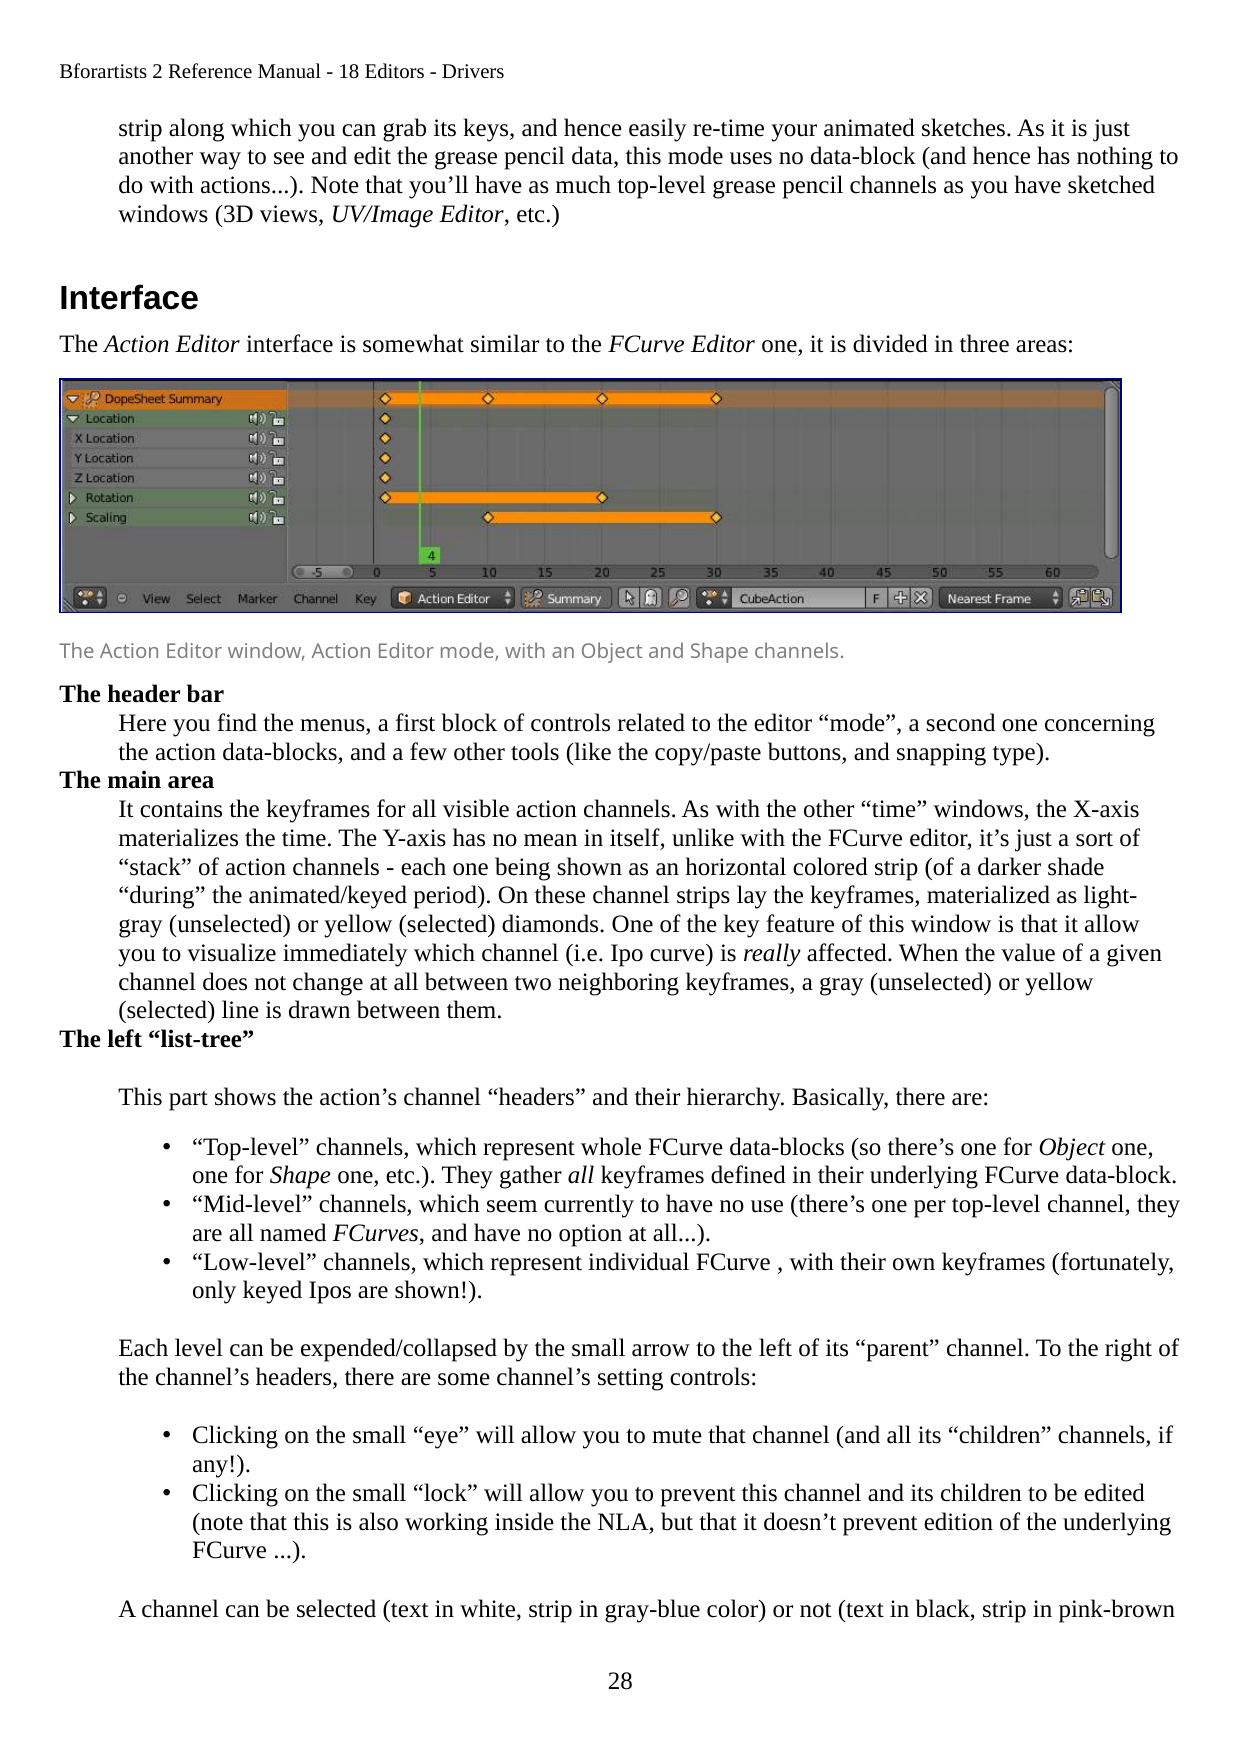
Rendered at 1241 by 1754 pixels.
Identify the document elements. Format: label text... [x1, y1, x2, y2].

list “Low-level” channels, which represent individual FCurve , with their own keyframes (fortunately, only keyed Ipos are shown!). [162, 1247, 1181, 1304]
text The Action Editor interface is somewhat similar to the FCurve Editor one, it is divided in three areas: [59, 329, 1181, 358]
subtitle Interface [59, 278, 1181, 317]
list It contains the keyframes for all visible action channels. As with the other “time” windows, the X-axis materializes the time. The Y-axis has no mean in itself, unlike with the FCurve editor, it’s just a sort of “stack” of action channels - each one being shown as an horizontal colored strip (of a darker shade “during” the animated/keyed period). On these channel strips lay the keyframes, materialized as light-gray (unselected) or yellow (selected) diamonds. One of the key feature of this window is that it allow you to visualize immediately which channel (i.e. Ipo curve) is really affected. When the value of a given channel does not change at all between two neighboring keyframes, a gray (unselected) or yellow (selected) line is drawn between them. [118, 794, 1181, 1024]
list “Top-level” channels, which represent whole FCurve data-blocks (so there’s one for Object one, one for Shape one, etc.). They gather all keyframes defined in their underlying FCurve data-block. [162, 1132, 1181, 1189]
subtitle The main area [59, 766, 1181, 794]
subtitle The header bar [59, 679, 1181, 708]
list Clicking on the small “lock” will allow you to prevent this channel and its children to be edited (note that this is also working inside the NLA, but that it doesn’t prevent edition of the underlying FCurve ...). [162, 1478, 1181, 1564]
picture [61, 380, 1120, 612]
list strip along which you can grab its keys, and hence easily re-time your animated sketches. As it is just another way to see and edit the grease pencil data, this mode uses no data-block (and hence has nothing to do with actions...). Note that you’ll have as much top-level grease pencil channels as you have sketched windows (3D views, UV/Image Editor, etc.) [118, 113, 1181, 228]
list Each level can be expended/collapsed by the small arrow to the left of its “parent” channel. To the right of the channel’s headers, there are some channel’s setting controls: [118, 1333, 1181, 1391]
subtitle The left “list-tree” [59, 1024, 1181, 1053]
list Clicking on the small “eye” will allow you to mute that channel (and all its “children” channels, if any!). [162, 1421, 1181, 1478]
text A channel can be selected (text in white, strip in gray-blue color) or not (text in black, strip in pink-brown [118, 1594, 1181, 1622]
text This part shows the action’s channel “headers” and their hierarchy. Basically, there are: [118, 1082, 1181, 1111]
list “Mid-level” channels, which seem currently to have no use (there’s one per top-level channel, they are all named FCurves, and have no option at all...). [162, 1189, 1181, 1247]
list Here you find the menus, a first block of controls related to the editor “mode”, a second one concerning the action data-blocks, and a few other tools (like the copy/paste buttons, and snapping type). [118, 708, 1181, 766]
text The Action Editor window, Action Editor mode, with an Object and Shape channels. [59, 633, 1181, 665]
